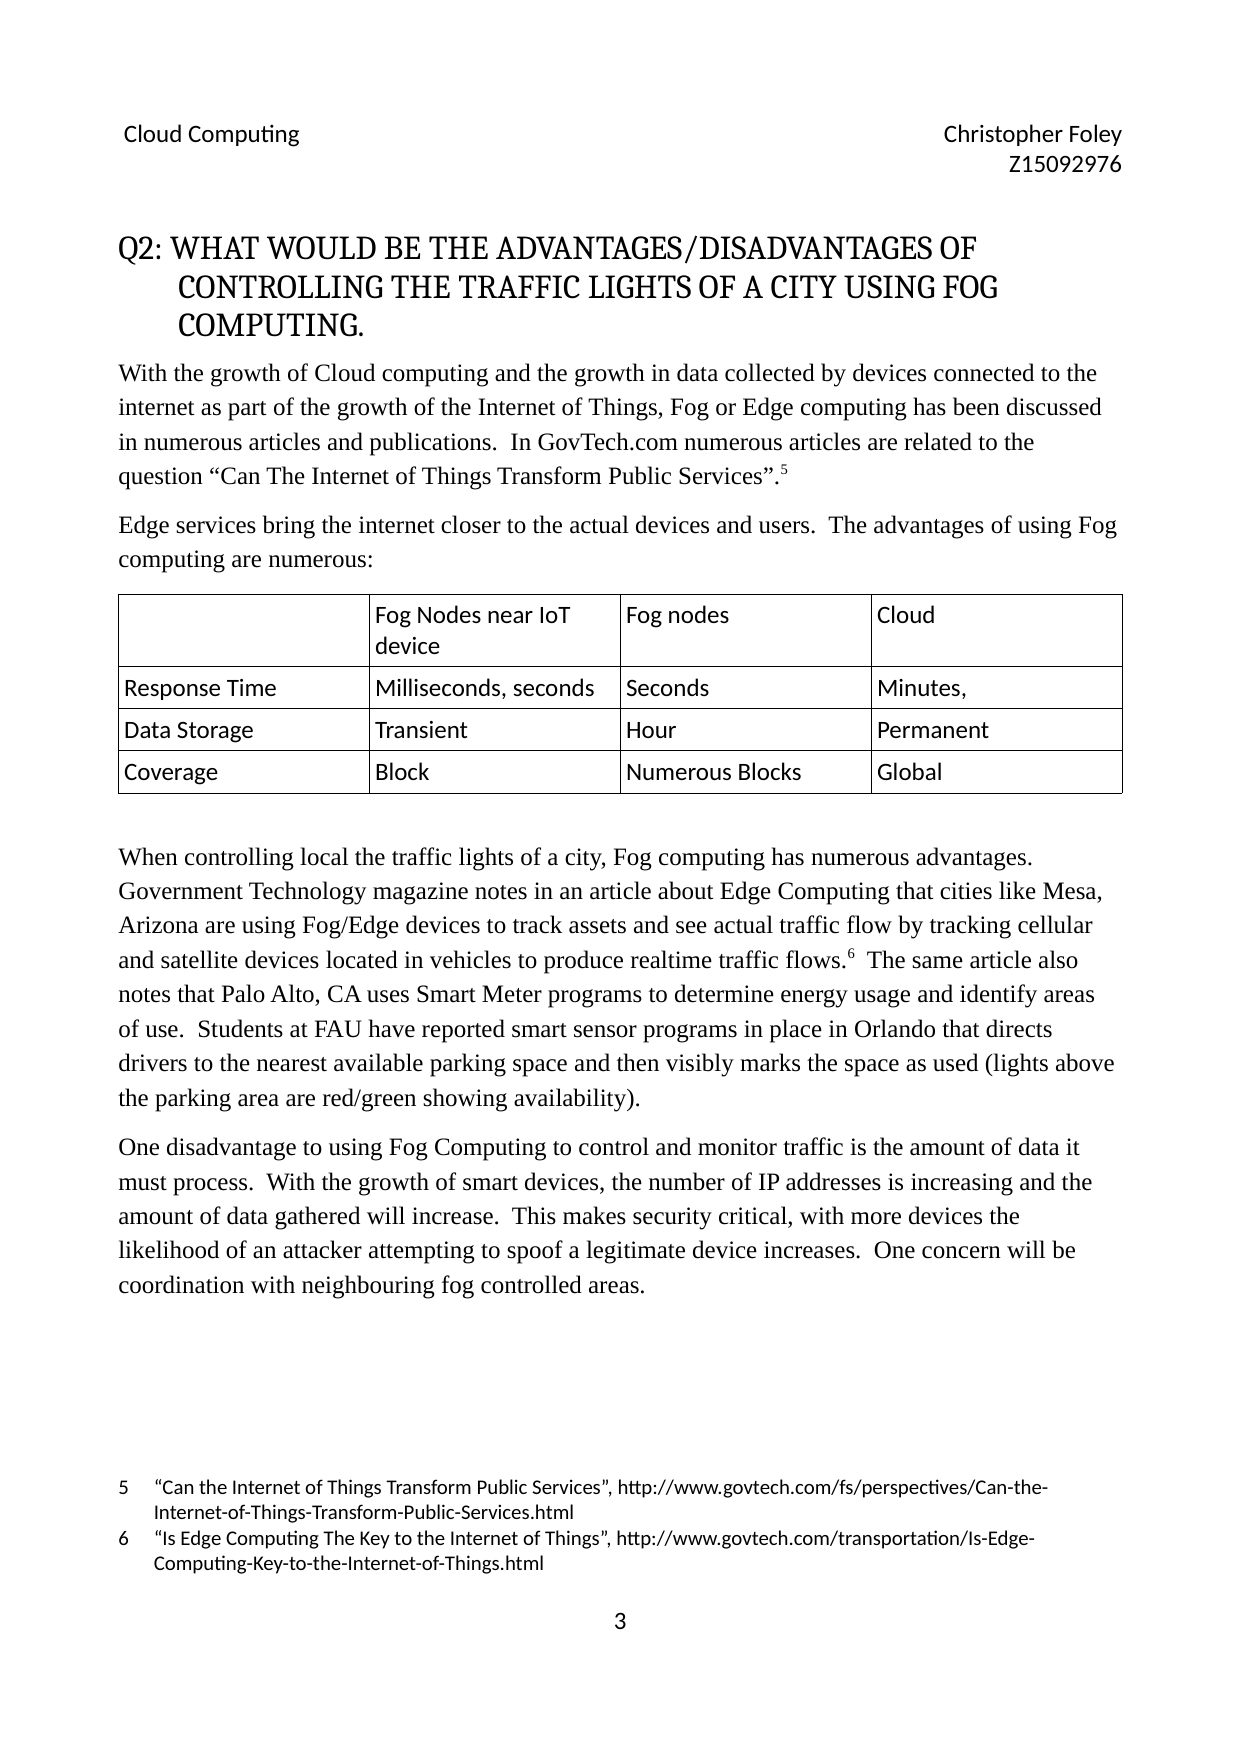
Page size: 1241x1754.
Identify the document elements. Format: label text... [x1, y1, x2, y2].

table_cell Hour [621, 709, 871, 750]
text “Can the Internet of Things Transform Public Services”, http://www.govtech.com/fs/perspectives/Can-the-Internet-of-Things-Transform-Public-Services.html [118, 1474, 1122, 1525]
table_header Fog nodes [621, 595, 871, 666]
table_cell Numerous Blocks [621, 751, 871, 792]
table_cell Seconds [621, 667, 871, 708]
table_cell Data Storage [119, 709, 369, 750]
table_header Cloud [872, 595, 1122, 666]
table_cell Block [370, 751, 620, 792]
table_header [119, 595, 369, 666]
subtitle Q2: What would be the advantages/disadvantages of controlling the traffic lights of a city using fog computing. [118, 229, 1122, 345]
text When controlling local the traffic lights of a city, Fog computing has numerous advantages. Government Technology magazine notes in an article about Edge Computing that cities like Mesa, Arizona are using Fog/Edge devices to track assets and see actual traffic flow by tracking cellular and satellite devices located in vehicles to produce realtime traffic flows. The same article also notes that Palo Alto, CA uses Smart Meter programs to determine energy usage and identify areas of use. Students at FAU have reported smart sensor programs in place in Orlando that directs drivers to the nearest available parking space and then visibly marks the space as used (lights above the parking area are red/green showing availability). [118, 842, 1122, 1112]
table_cell Minutes, [872, 667, 1122, 708]
text “Is Edge Computing The Key to the Internet of Things”, http://www.govtech.com/transportation/Is-Edge-Computing-Key-to-the-Internet-of-Things.html [118, 1525, 1122, 1576]
text One disadvantage to using Fog Computing to control and monitor traffic is the amount of data it must process. With the growth of smart devices, the number of IP addresses is increasing and the amount of data gathered will increase. This makes security critical, with more devices the likelihood of an attacker attempting to spoof a legitimate device increases. One concern will be coordination with neighbouring fog controlled areas. [118, 1132, 1122, 1299]
table_cell Coverage [119, 751, 369, 792]
text Edge services bring the internet closer to the actual devices and users. The advantages of using Fog computing are numerous: [118, 510, 1122, 573]
text With the growth of Cloud computing and the growth in data collected by devices connected to the internet as part of the growth of the Internet of Things, Fog or Edge computing has been discussed in numerous articles and publications. In GovTech.com numerous articles are related to the question “Can The Internet of Things Transform Public Services”. [118, 358, 1122, 490]
table_cell Transient [370, 709, 620, 750]
table_header Fog Nodes near IoT device [370, 595, 620, 666]
table_cell Global [872, 751, 1122, 792]
table_cell Permanent [872, 709, 1122, 750]
table_cell Milliseconds, seconds [370, 667, 620, 708]
table_cell Response Time [119, 667, 369, 708]
